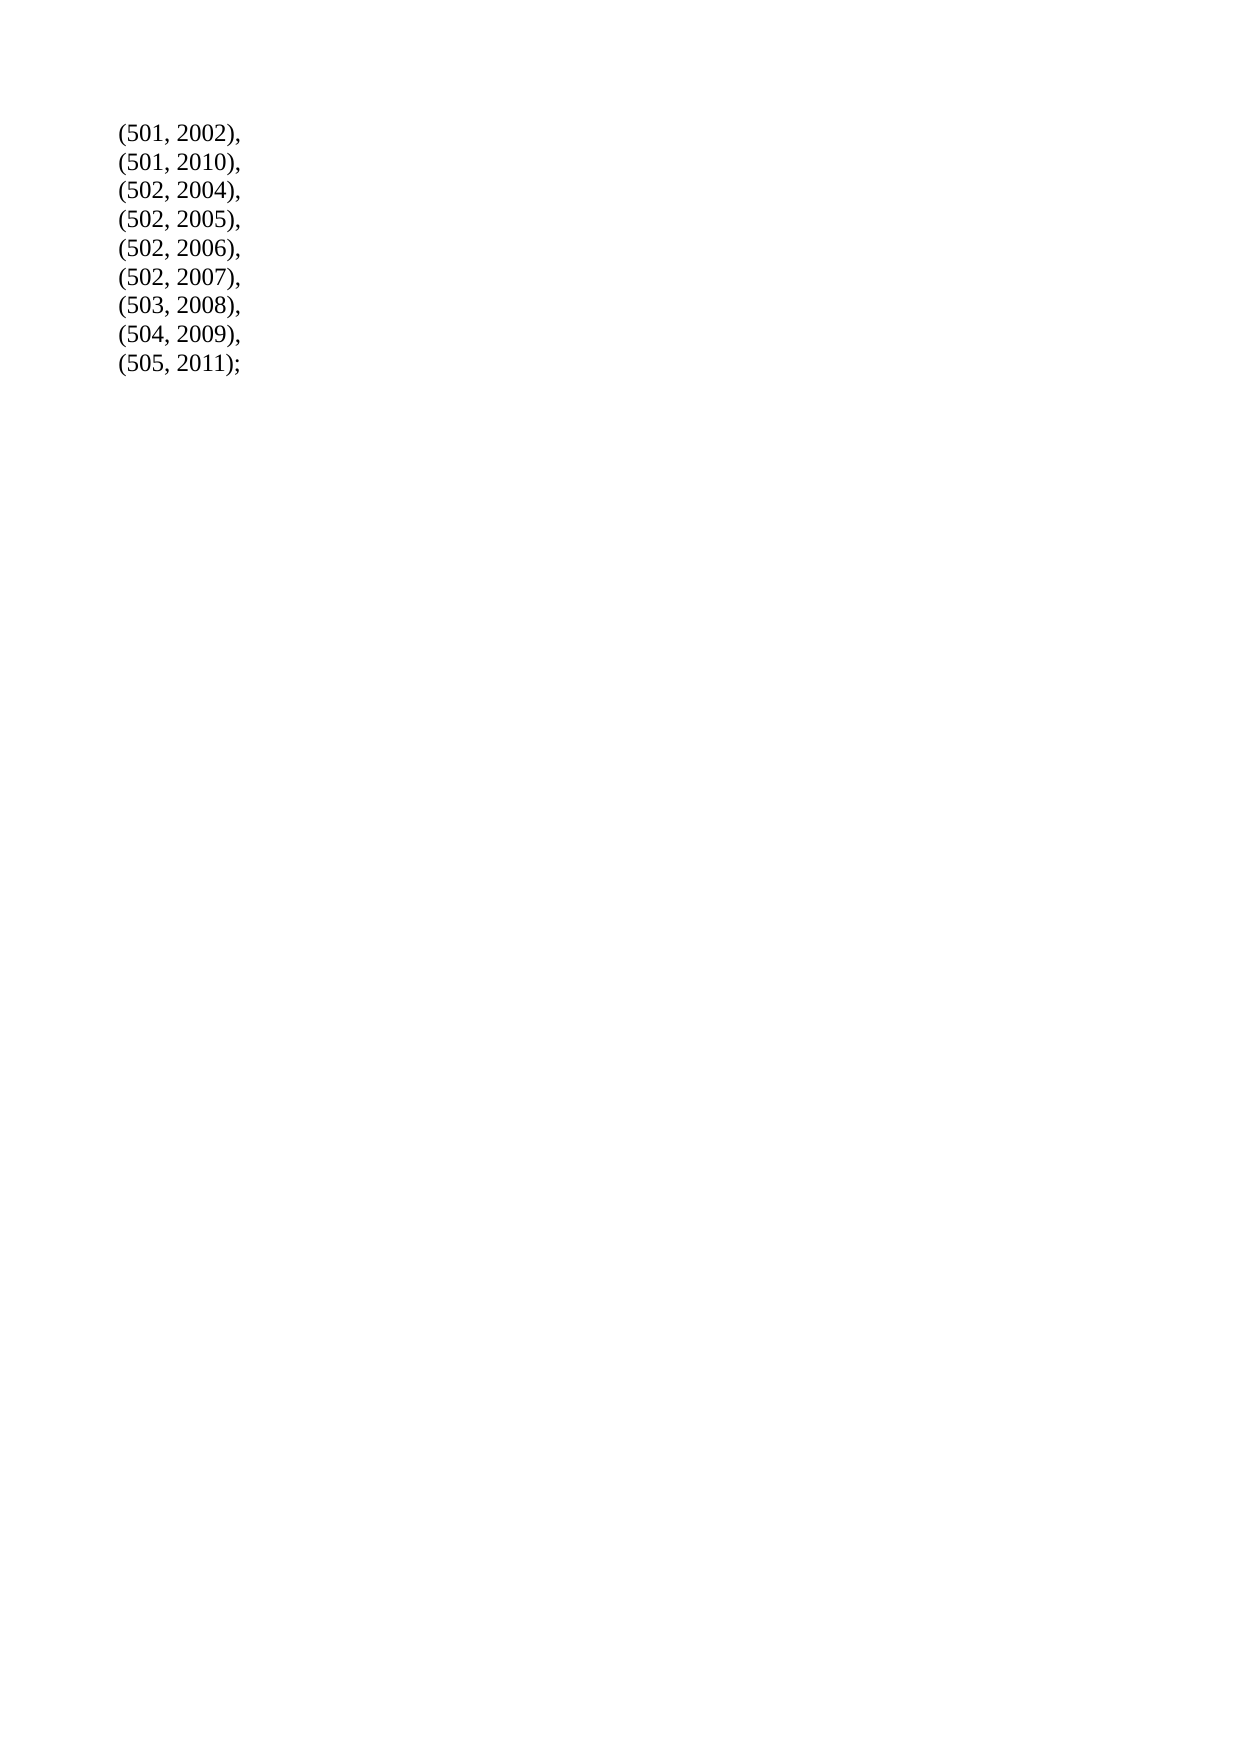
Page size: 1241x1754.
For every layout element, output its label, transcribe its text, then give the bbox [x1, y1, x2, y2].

text (501, 2010), [118, 147, 1122, 176]
text (503, 2008), [118, 291, 1122, 319]
text (502, 2005), [118, 204, 1122, 233]
text (502, 2006), [118, 233, 1122, 262]
text (502, 2007), [118, 262, 1122, 291]
text (502, 2004), [118, 176, 1122, 204]
text (501, 2002), [118, 118, 1122, 147]
text (504, 2009), [118, 319, 1122, 348]
text (505, 2011); [118, 348, 1122, 377]
